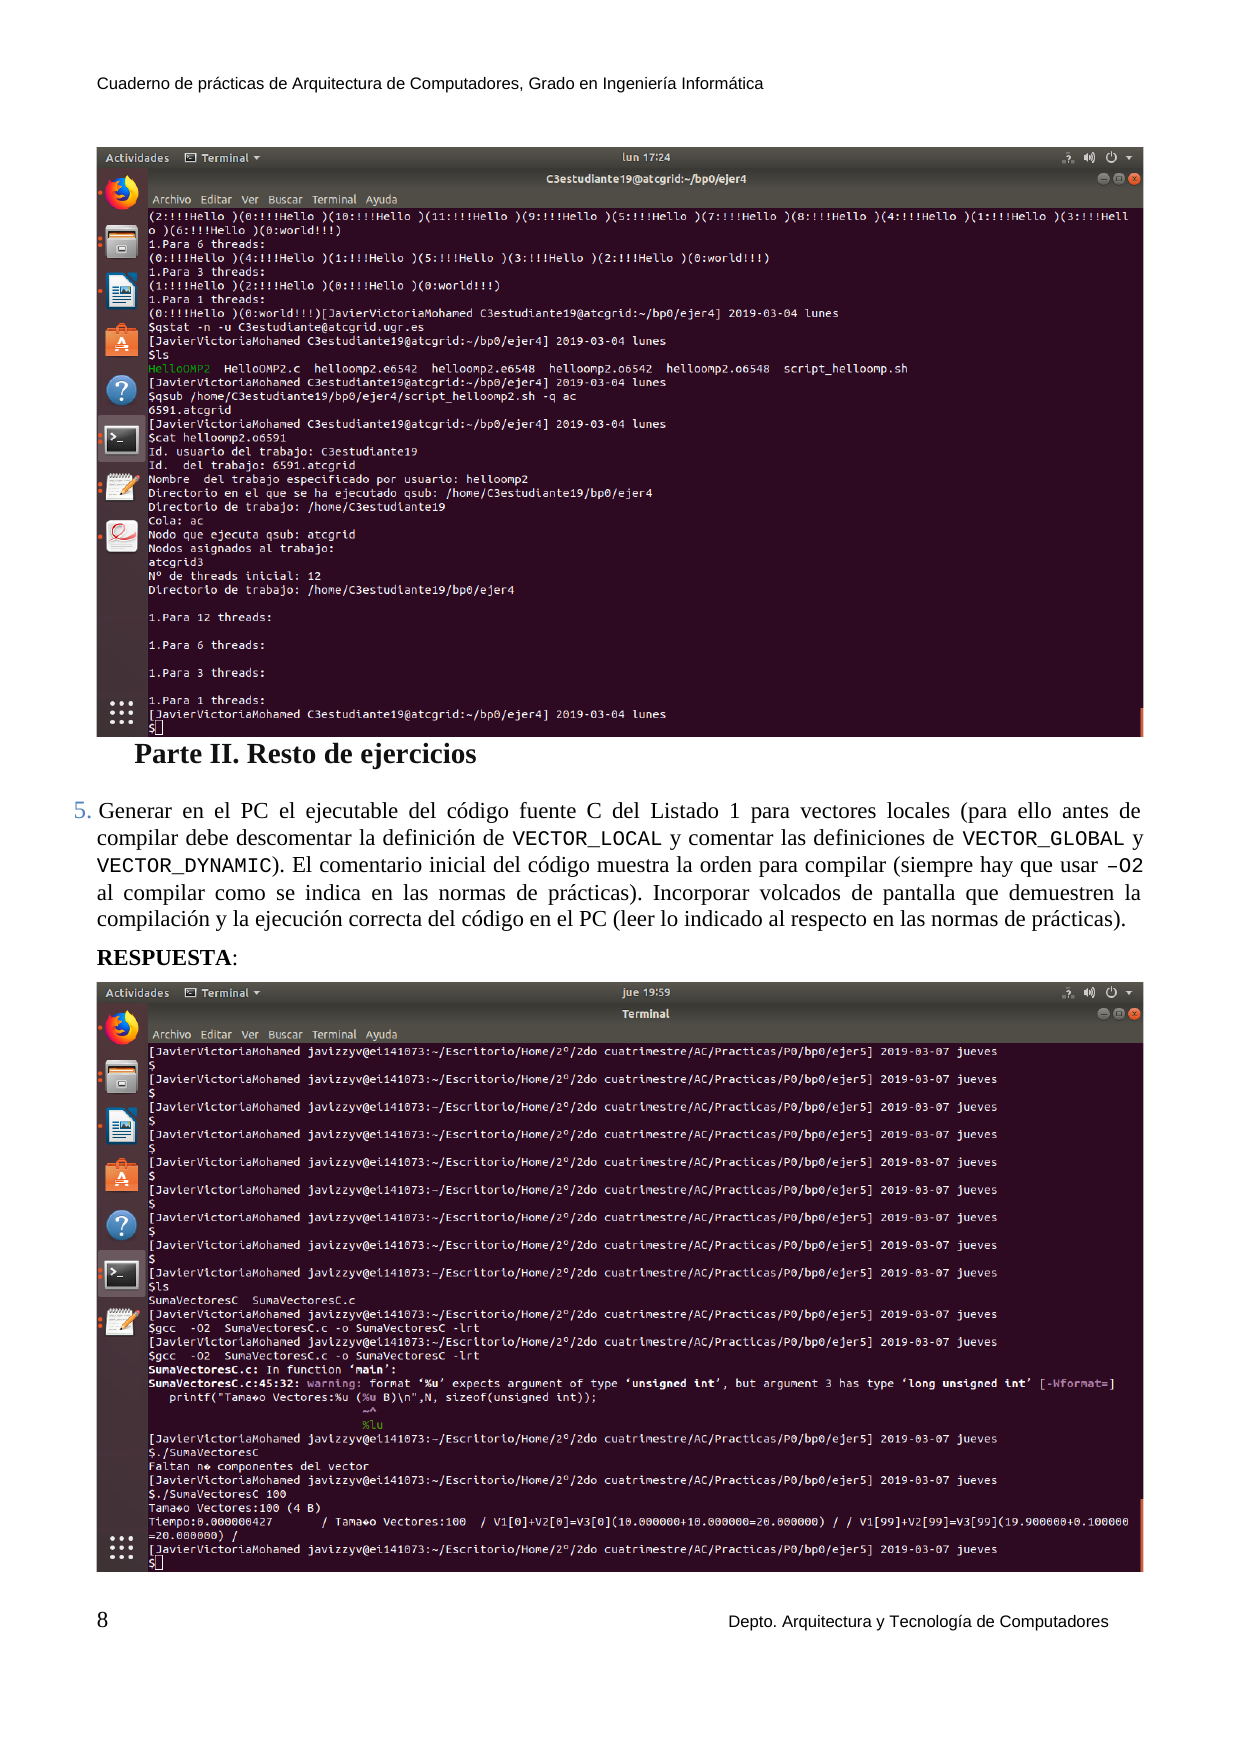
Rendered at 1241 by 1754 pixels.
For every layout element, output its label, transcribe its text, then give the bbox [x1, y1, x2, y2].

subtitle Parte II. Resto de ejercicios [97, 737, 1143, 770]
list RESPUESTA: [97, 944, 1143, 970]
list Generar en el PC el ejecutable del código fuente C del Listado 1 para vectores locales (para ello antes de compilar debe descomentar la definición de VECTOR_LOCAL y comentar las definiciones de VECTOR_GLOBAL y VECTOR_DYNAMIC). El comentario inicial del código muestra la orden para compilar (siempre hay que usar –O2 al compilar como se indica en las normas de prácticas). Incorporar volcados de pantalla que demuestren la compilación y la ejecución correcta del código en el PC (leer lo indicado al respecto en las normas de prácticas). [67, 795, 1143, 931]
picture [96, 982, 1144, 1572]
picture [96, 147, 1144, 737]
